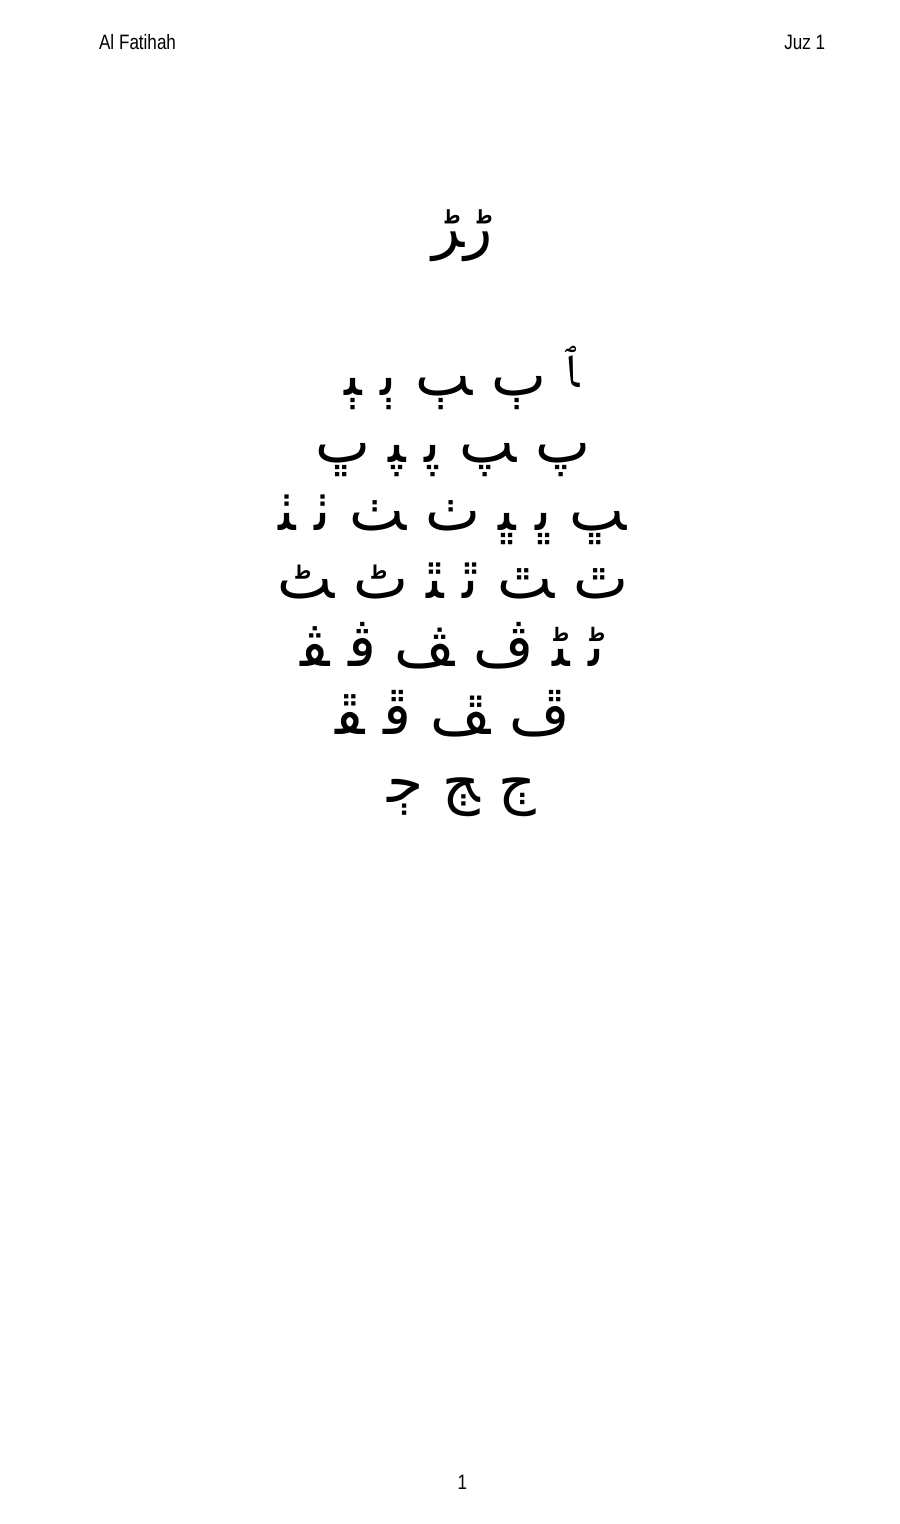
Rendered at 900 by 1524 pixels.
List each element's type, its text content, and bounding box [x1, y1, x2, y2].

text ﭢ ﭣ ﭤ ﭥ ﭦ ﭧ [99, 544, 825, 612]
text ﭲ ﭳ ﭴ [99, 748, 825, 816]
text ﭛ ﭜ ﭝ ﭞ ﭟ ﭠ ﭡ [99, 477, 825, 544]
text ﮌﮍ [99, 193, 825, 261]
text ﭑ ﭒ ﭓ ﭔ ﭕ [99, 341, 825, 409]
text ﭮ ﭯ ﭰ ﭱ [99, 680, 825, 748]
text ﭖ ﭗ ﭘ ﭙ ﭚ [99, 409, 825, 477]
text ﭨ ﭩ ﭪ ﭫ ﭬ ﭭ [99, 612, 825, 680]
